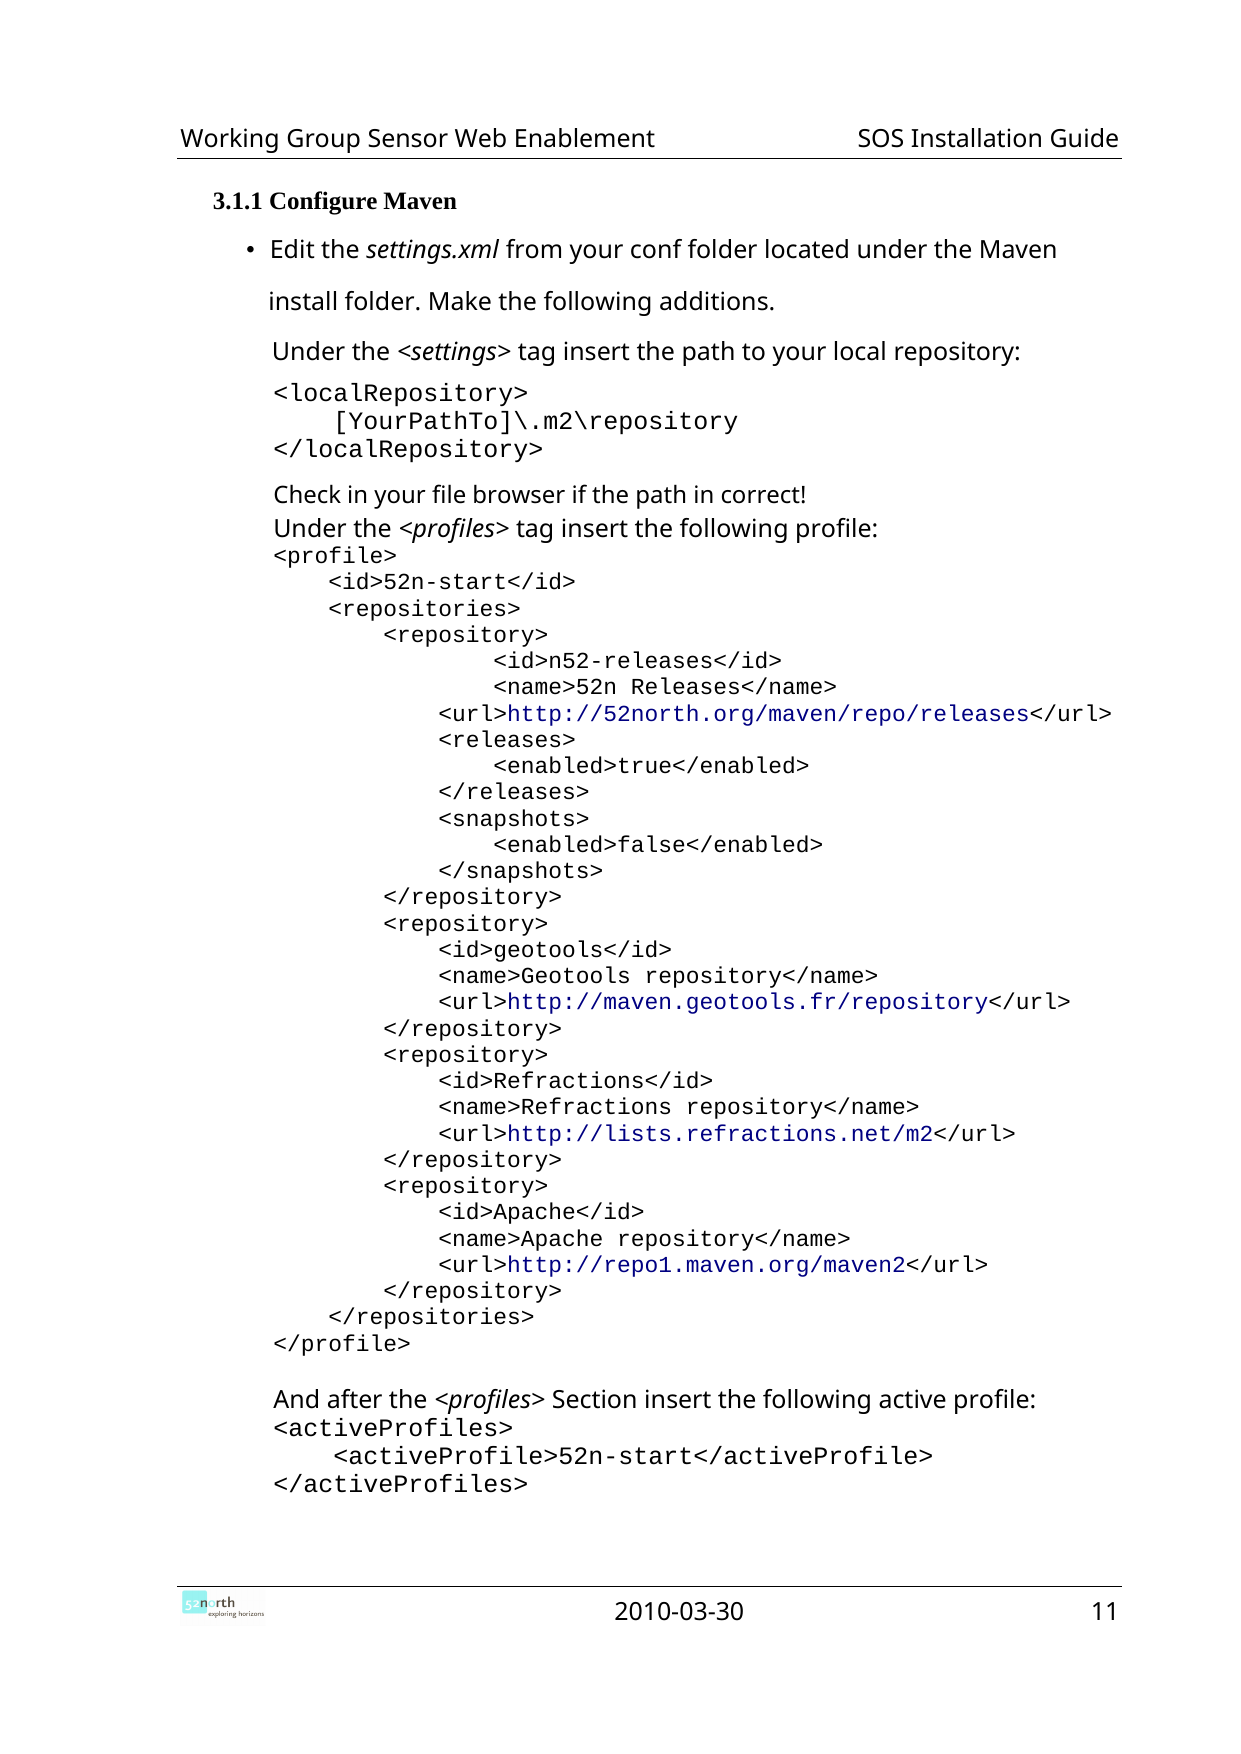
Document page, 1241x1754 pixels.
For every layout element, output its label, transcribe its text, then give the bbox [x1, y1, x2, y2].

text <url>http://lists.refractions.net/m2</url> [177, 1122, 1122, 1148]
text <activeProfiles> [177, 1415, 1122, 1444]
text <id>geotools</id> [177, 938, 1122, 964]
text Check in your file browser if the path in correct! [177, 477, 1122, 510]
text <profile> [177, 544, 1122, 570]
text <url>http://52north.org/maven/repo/releases</url> [177, 702, 1122, 728]
text </releases> [177, 780, 1122, 807]
text <name>Apache repository</name> [177, 1227, 1122, 1253]
subtitle Configure Maven [213, 187, 1122, 215]
text <name>Geotools repository</name> [177, 964, 1122, 990]
text [YourPathTo]\.m2\repository [177, 409, 1122, 437]
text </repository> [177, 1279, 1122, 1305]
text <url>http://maven.geotools.fr/repository</url> [177, 990, 1122, 1017]
picture [180, 1588, 266, 1626]
text <repositories> [177, 597, 1122, 623]
text <url>http://repo1.maven.org/maven2</url> [177, 1253, 1122, 1279]
text <snapshots> [177, 807, 1122, 833]
text <repository> [177, 623, 1122, 649]
text <id>52n-start</id> [177, 570, 1122, 597]
text <repository> [177, 912, 1122, 938]
text </repository> [177, 885, 1122, 912]
text <enabled>false</enabled> [177, 833, 1122, 859]
text </profile> [177, 1332, 1122, 1358]
text <id>Apache</id> [177, 1200, 1122, 1227]
text </repository> [177, 1148, 1122, 1174]
text <repository> [177, 1174, 1122, 1200]
text </snapshots> [177, 859, 1122, 885]
text <enabled>true</enabled> [177, 754, 1122, 780]
text </repository> [177, 1017, 1122, 1043]
text And after the <profiles> Section insert the following active profile: [177, 1381, 1122, 1415]
list Under the <settings> tag insert the path to your local repository: [248, 334, 1122, 368]
text Under the <profiles> tag insert the following profile: [177, 510, 1122, 544]
list Edit the settings.xml from your conf folder located under the Maven install folder. Make the following additions. [244, 232, 1122, 317]
text <name>Refractions repository</name> [177, 1095, 1122, 1122]
text </repositories> [177, 1305, 1122, 1332]
text <localRepository> [177, 380, 1122, 409]
text <id>Refractions</id> [177, 1069, 1122, 1095]
text <repository> [177, 1043, 1122, 1069]
text <id>n52-releases</id> [177, 649, 1122, 675]
text <activeProfile>52n-start</activeProfile> [177, 1444, 1122, 1472]
text </activeProfiles> [177, 1472, 1122, 1500]
text <releases> [177, 728, 1122, 754]
text <name>52n Releases</name> [177, 675, 1122, 702]
text </localRepository> [177, 437, 1122, 465]
